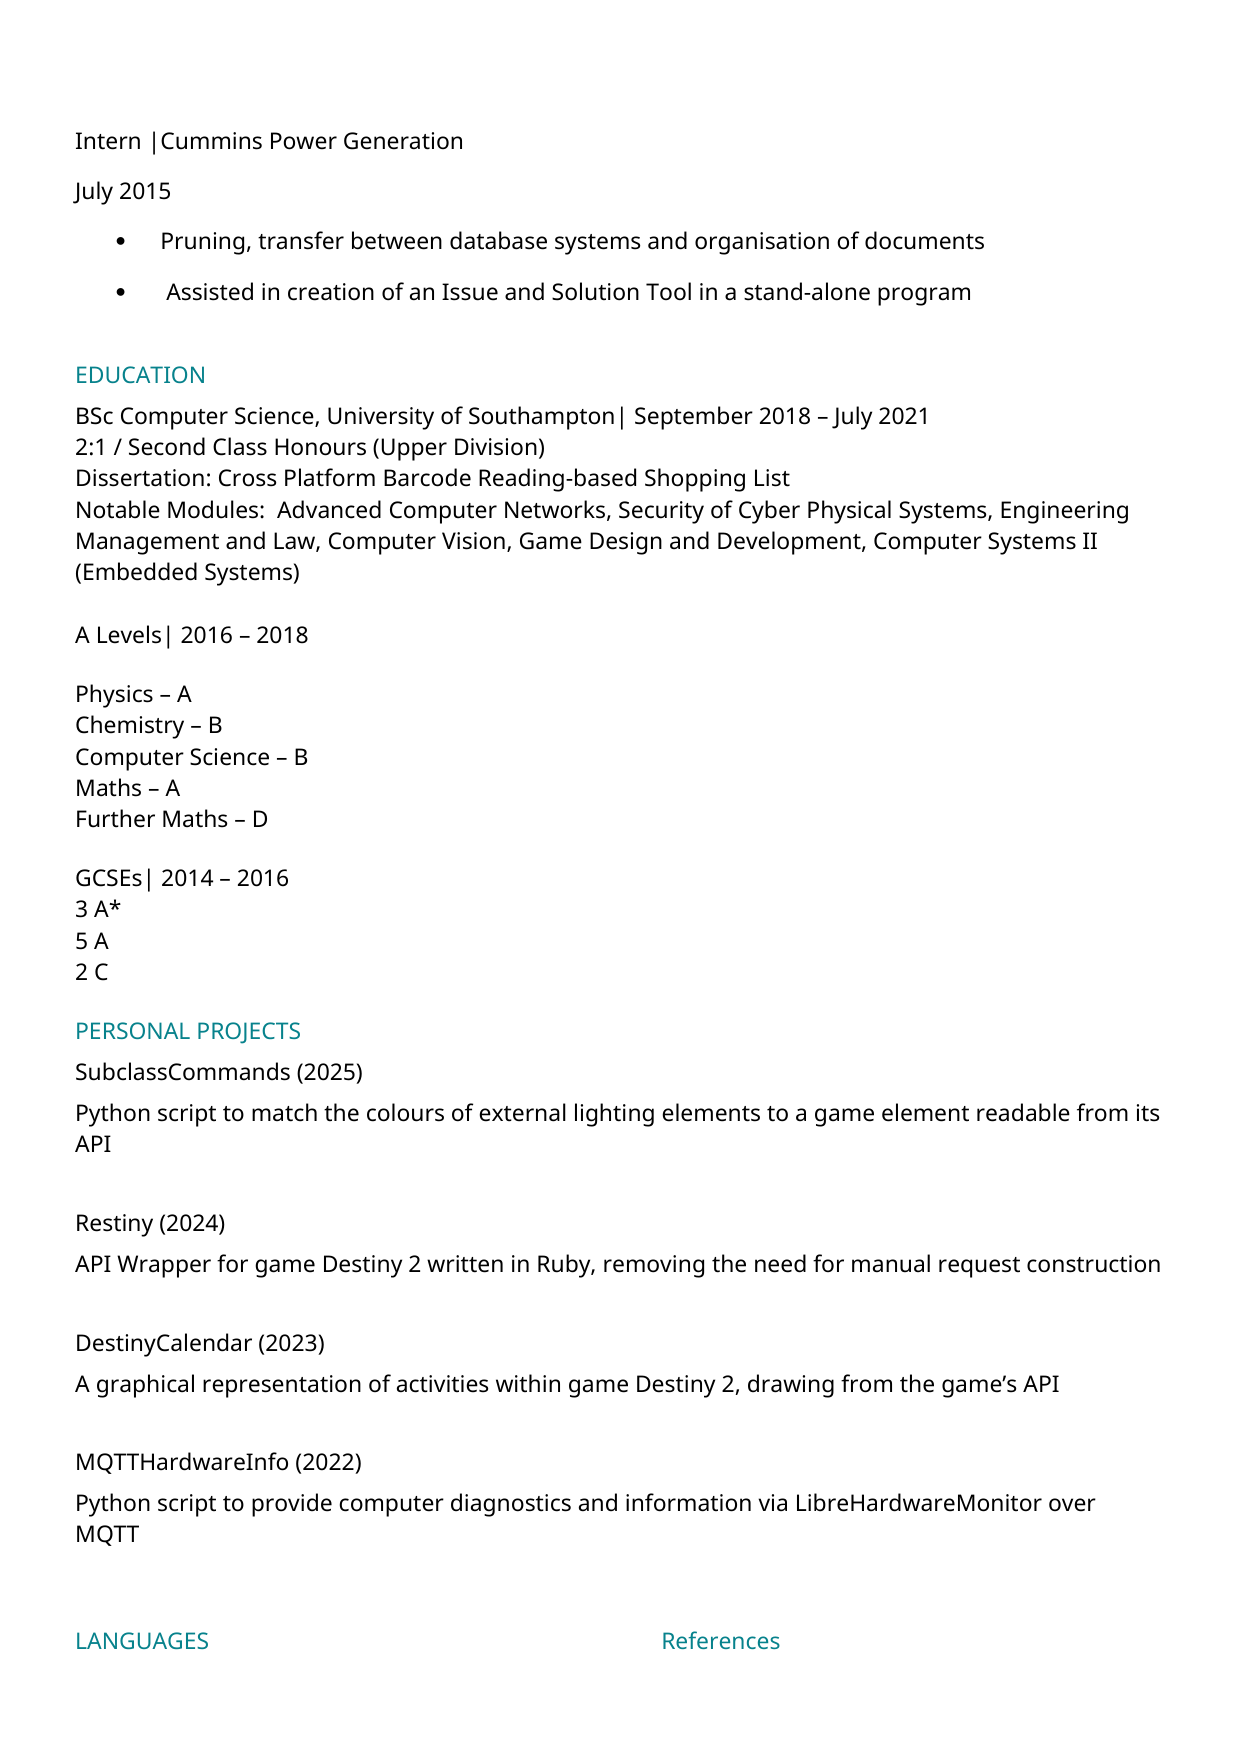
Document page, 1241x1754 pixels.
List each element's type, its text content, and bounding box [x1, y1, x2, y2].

text PERSONAL PROJECTS [75, 1015, 1165, 1046]
text SubclassCommands (2025) [75, 1056, 1165, 1087]
text A Levels| 2016 – 2018 [75, 619, 1165, 650]
text 2 C [75, 956, 1165, 987]
table_header LANGUAGES [64, 1625, 650, 1666]
text MQTTHardwareInfo (2022) [75, 1446, 1165, 1477]
text EDUCATION [75, 359, 1165, 390]
text DestinyCalendar (2023) [75, 1327, 1165, 1358]
text 5 A [75, 925, 1165, 956]
text Notable Modules: Advanced Computer Networks, Security of Cyber Physical Systems, Engineering Management and Law, Computer Vision, Game Design and Development, Computer Systems II (Embedded Systems) [75, 494, 1165, 587]
text Further Maths – D [75, 803, 1165, 834]
text Intern |Cummins Power Generation [75, 125, 1165, 156]
text 2:1 / Second Class Honours (Upper Division) [75, 431, 1165, 462]
text Computer Science – B [75, 740, 1165, 772]
text Physics – A [75, 678, 1165, 709]
text BSc Computer Science, University of Southampton| September 2018 – July 2021 [75, 400, 1165, 431]
list Assisted in creation of an Issue and Solution Tool in a stand-alone program [117, 275, 1165, 307]
text Dissertation: Cross Platform Barcode Reading-based Shopping List [75, 462, 1165, 494]
text Python script to match the colours of external lighting elements to a game element readable from its API [75, 1097, 1165, 1159]
text A graphical representation of activities within game Destiny 2, drawing from the game’s API [75, 1367, 1165, 1399]
text 3 A* [75, 893, 1165, 925]
list Pruning, transfer between database systems and organisation of documents [117, 225, 1165, 257]
text Maths – A [75, 772, 1165, 803]
text Restiny (2024) [75, 1207, 1165, 1238]
text API Wrapper for game Destiny 2 written in Ruby, removing the need for manual request construction [75, 1248, 1165, 1279]
text GCSEs| 2014 – 2016 [75, 862, 1165, 893]
text Python script to provide computer diagnostics and information via LibreHardwareMonitor over MQTT [75, 1487, 1165, 1549]
text July 2015 [75, 175, 1165, 206]
text Chemistry – B [75, 709, 1165, 740]
table_header References [650, 1625, 1173, 1666]
